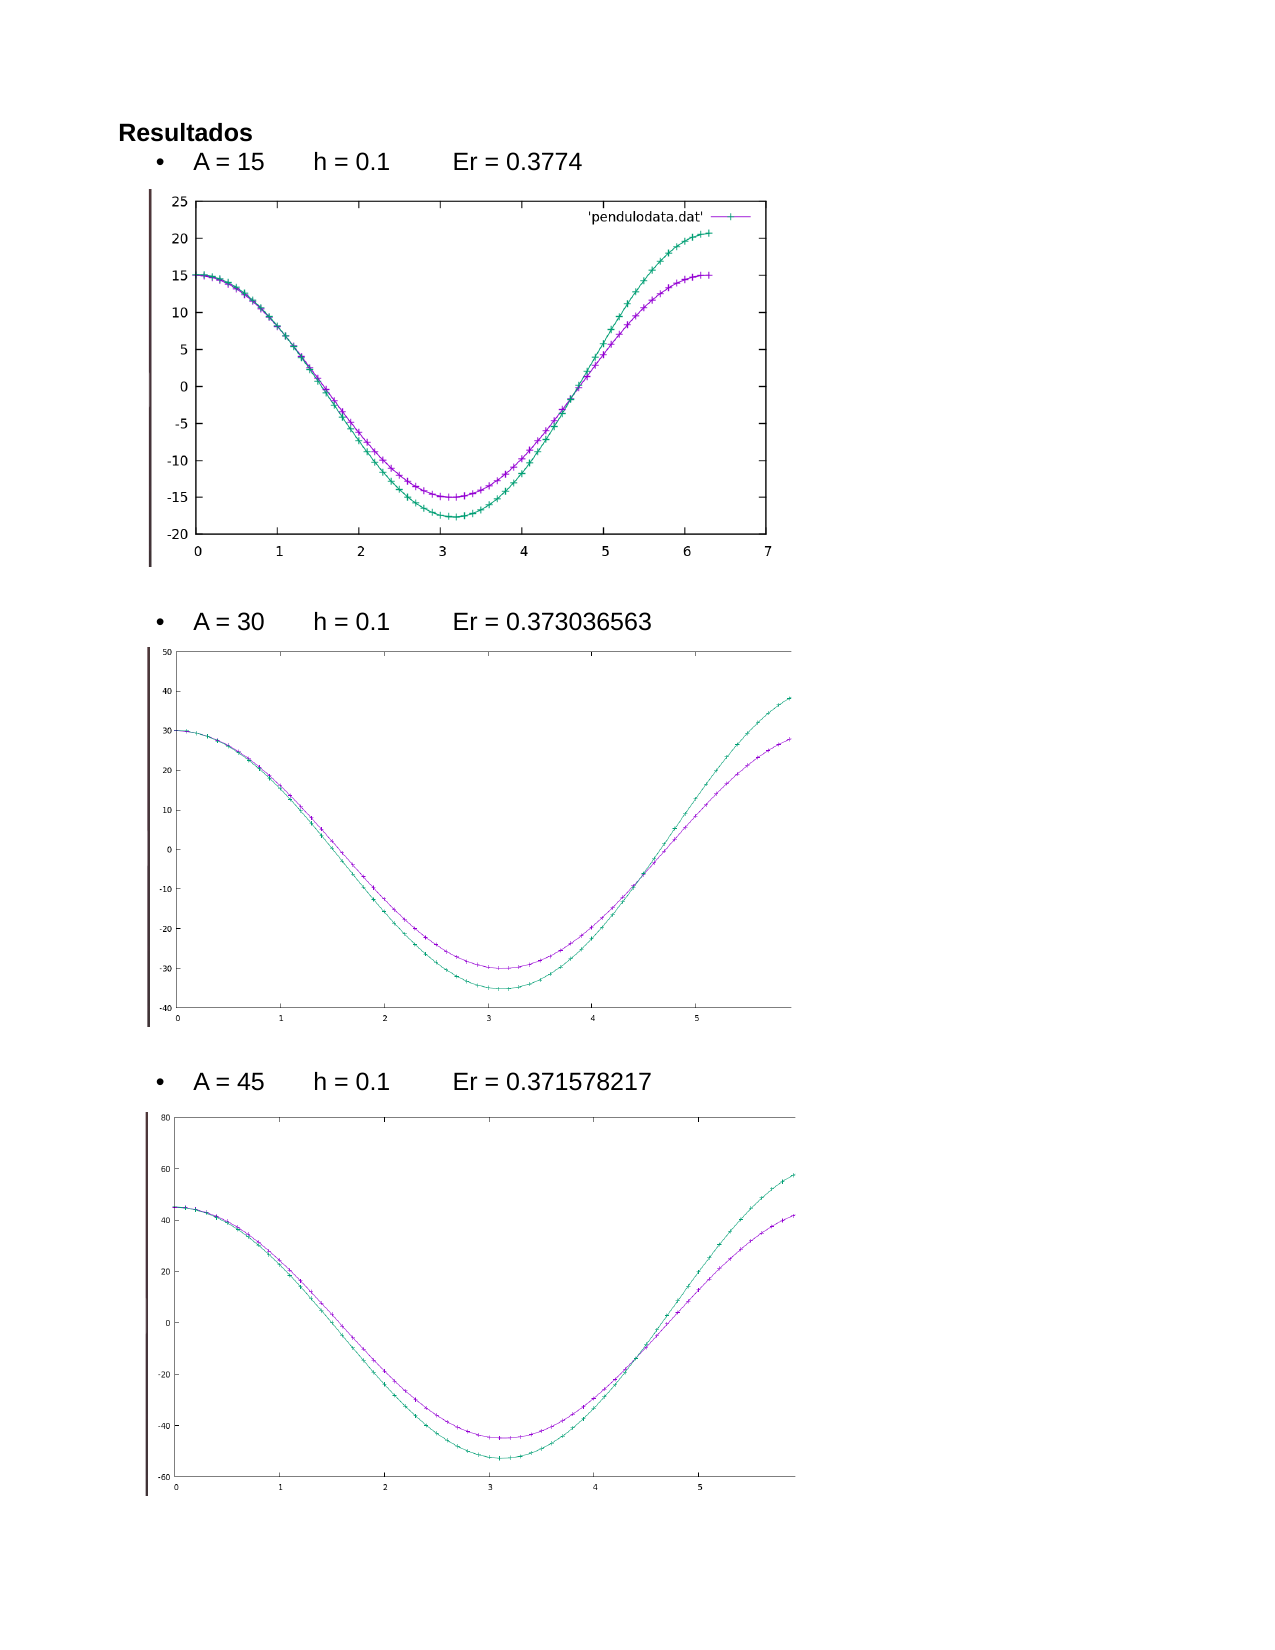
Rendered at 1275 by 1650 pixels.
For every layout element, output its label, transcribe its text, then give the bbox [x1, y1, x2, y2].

list A = 15 h = 0.1 Er = 0.3774 [156, 147, 1157, 176]
text Resultados [118, 118, 1157, 147]
list A = 30 h = 0.1 Er = 0.373036563 [156, 607, 1157, 636]
list A = 45 h = 0.1 Er = 0.371578217 [156, 1067, 1157, 1096]
picture [147, 647, 172, 1027]
picture [148, 189, 173, 567]
picture [145, 1112, 170, 1496]
